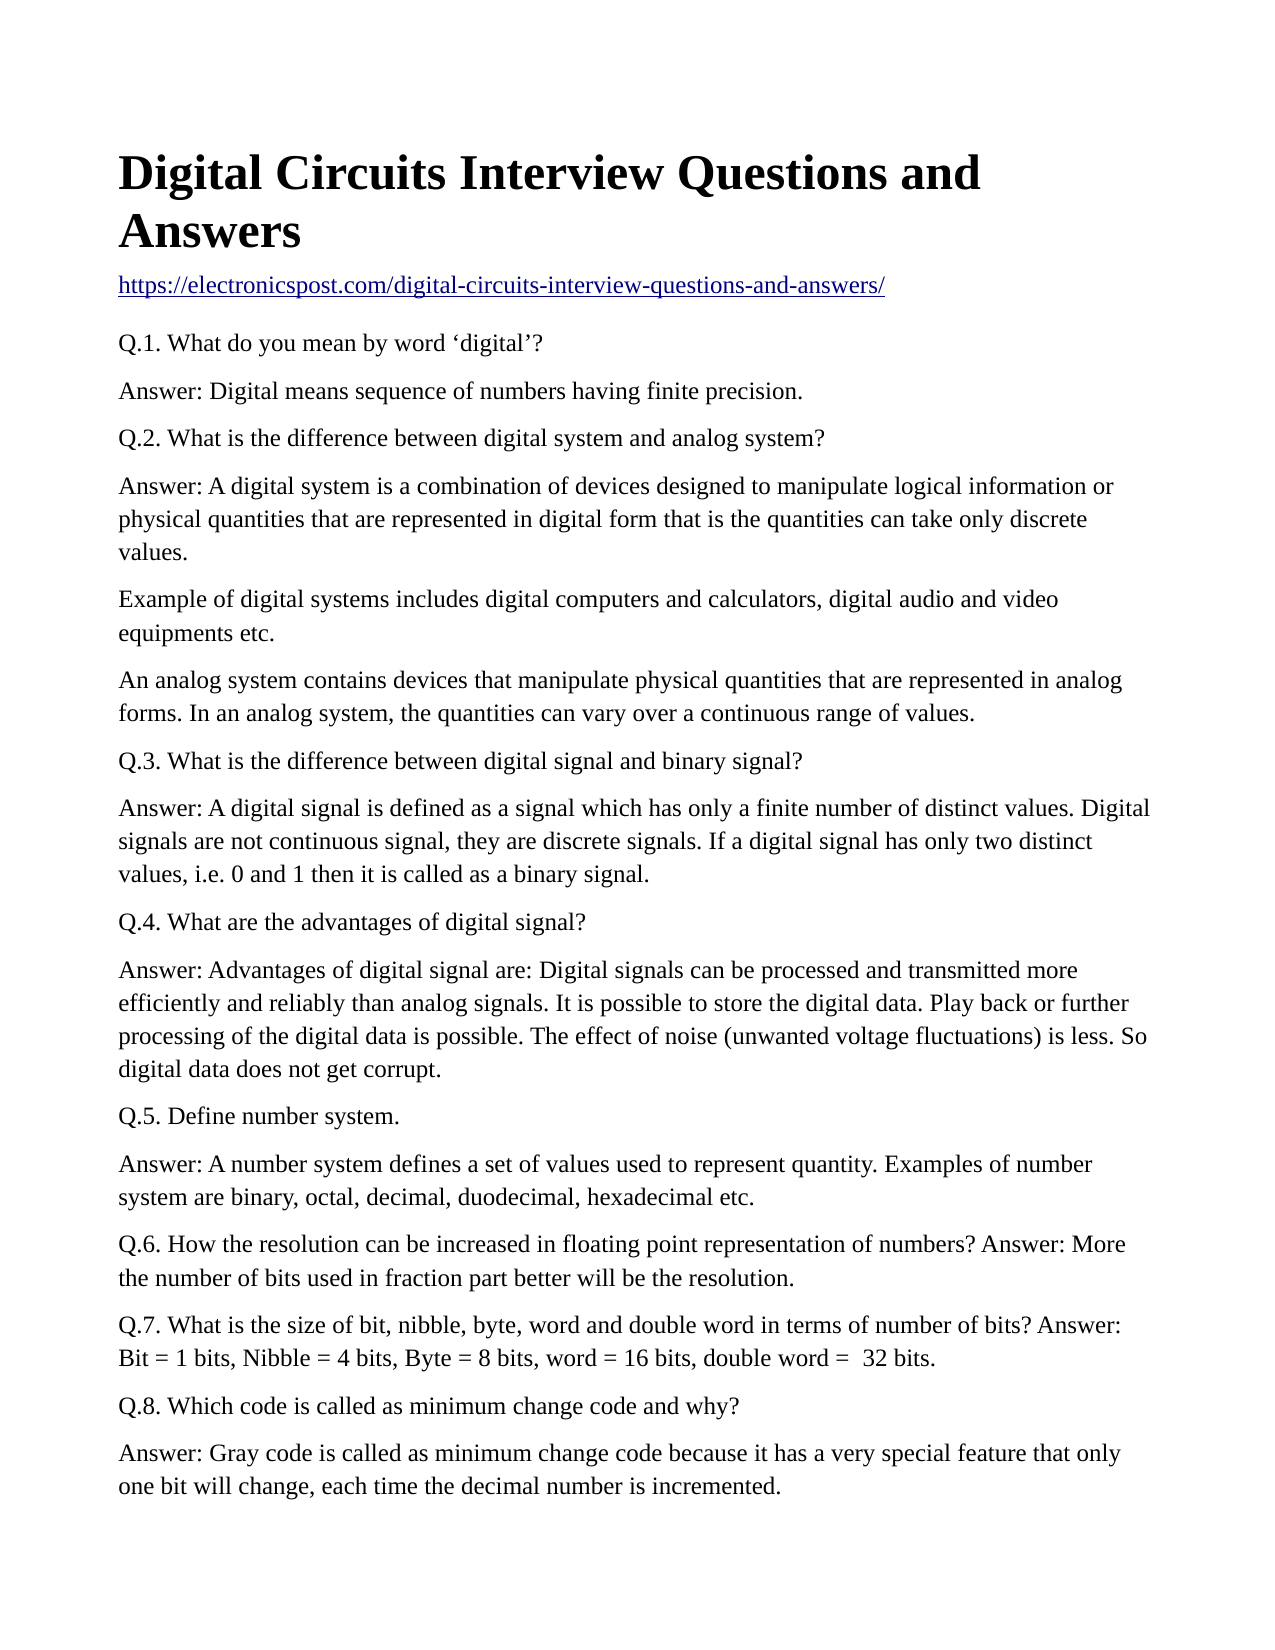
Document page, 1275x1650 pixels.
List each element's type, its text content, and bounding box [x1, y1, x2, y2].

text Answer: Digital means sequence of numbers having finite precision. [118, 376, 1157, 404]
text Answer: A number system defines a set of values used to represent quantity. Examples of number system are binary, octal, decimal, duodecimal, hexadecimal etc. [118, 1149, 1157, 1211]
text Q.5. Define number system. [118, 1101, 1157, 1130]
text Example of digital systems includes digital computers and calculators, digital audio and video equipments etc. [118, 584, 1157, 646]
text Q.6. How the resolution can be increased in floating point representation of numbers? Answer: More the number of bits used in fraction part better will be the resolution. [118, 1229, 1157, 1291]
text Q.7. What is the size of bit, nibble, byte, word and double word in terms of number of bits? Answer: Bit = 1 bits, Nibble = 4 bits, Byte = 8 bits, word = 16 bits, double word = 32 bits. [118, 1310, 1157, 1372]
text Q.4. What are the advantages of digital signal? [118, 907, 1157, 936]
text Q.2. What is the difference between digital system and analog system? [118, 423, 1157, 452]
text Q.8. Which code is called as minimum change code and why? [118, 1391, 1157, 1419]
text Q.1. What do you mean by word ‘digital’? [118, 328, 1157, 357]
text Answer: Advantages of digital signal are: Digital signals can be processed and transmitted more efficiently and reliably than analog signals. It is possible to store the digital data. Play back or further processing of the digital data is possible. The effect of noise (unwanted voltage fluctuations) is less. So digital data does not get corrupt. [118, 955, 1157, 1082]
text https://electronicspost.com/digital-circuits-interview-questions-and-answers/ [118, 271, 1157, 299]
text Answer: Gray code is called as minimum change code because it has a very special feature that only one bit will change, each time the decimal number is incremented. [118, 1438, 1157, 1500]
subtitle Digital Circuits Interview Questions and Answers [118, 143, 1157, 258]
text Q.3. What is the difference between digital signal and binary signal? [118, 746, 1157, 774]
text Answer: A digital signal is defined as a signal which has only a finite number of distinct values. Digital signals are not continuous signal, they are discrete signals. If a digital signal has only two distinct values, i.e. 0 and 1 then it is called as a binary signal. [118, 793, 1157, 888]
text Answer: A digital system is a combination of devices designed to manipulate logical information or physical quantities that are represented in digital form that is the quantities can take only discrete values. [118, 471, 1157, 566]
text An analog system contains devices that manipulate physical quantities that are represented in analog forms. In an analog system, the quantities can vary over a continuous range of values. [118, 665, 1157, 727]
